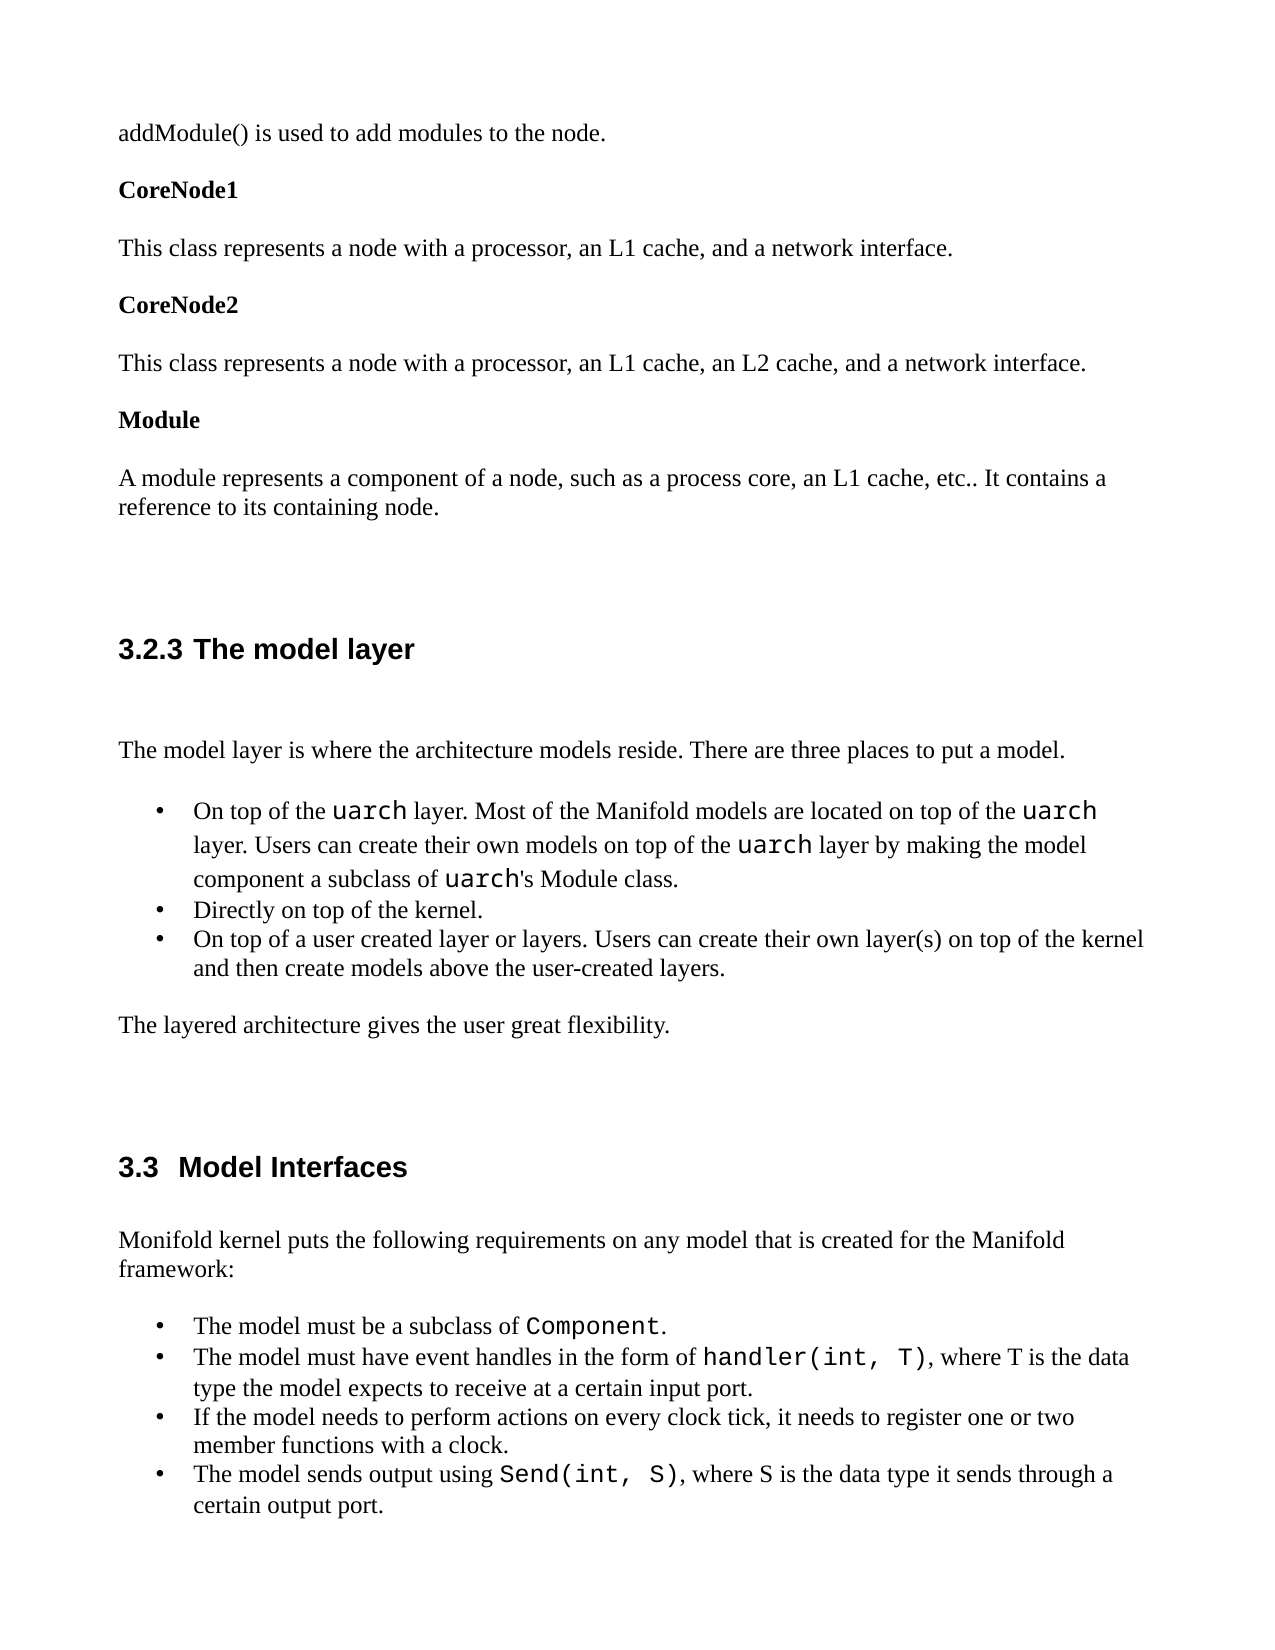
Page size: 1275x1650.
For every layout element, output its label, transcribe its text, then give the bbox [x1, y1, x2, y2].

text This class represents a node with a processor, an L1 cache, an L2 cache, and a network interface. [118, 348, 1157, 377]
list On top of a user created layer or layers. Users can create their own layer(s) on top of the kernel and then create models above the user-created layers. [156, 924, 1157, 981]
text A module represents a component of a node, such as a process core, an L1 cache, etc.. It contains a reference to its containing node. [118, 463, 1157, 521]
list The model sends output using Send(int, S), where S is the data type it sends through a certain output port. [156, 1459, 1157, 1519]
list The model must be a subclass of Component. [156, 1311, 1157, 1342]
text The model layer is where the architecture models reside. There are three places to put a model. [118, 735, 1157, 764]
text This class represents a node with a processor, an L1 cache, and a network interface. [118, 233, 1157, 262]
subtitle The model layer [118, 632, 1157, 665]
text addModule() is used to add modules to the node. [118, 118, 1157, 147]
text CoreNode2 [118, 291, 1157, 319]
text CoreNode1 [118, 176, 1157, 204]
list If the model needs to perform actions on every clock tick, it needs to register one or two member functions with a clock. [156, 1402, 1157, 1459]
subtitle Model Interfaces [118, 1150, 1157, 1184]
text The layered architecture gives the user great flexibility. [118, 1010, 1157, 1039]
text Module [118, 406, 1157, 434]
list On top of the uarch layer. Most of the Manifold models are located on top of the uarch layer. Users can create their own models on top of the uarch layer by making the model component a subclass of uarch's Module class. [156, 793, 1157, 895]
text Monifold kernel puts the following requirements on any model that is created for the Manifold framework: [118, 1225, 1157, 1282]
list Directly on top of the kernel. [156, 895, 1157, 924]
list The model must have event handles in the form of handler(int, T), where T is the data type the model expects to receive at a certain input port. [156, 1342, 1157, 1402]
